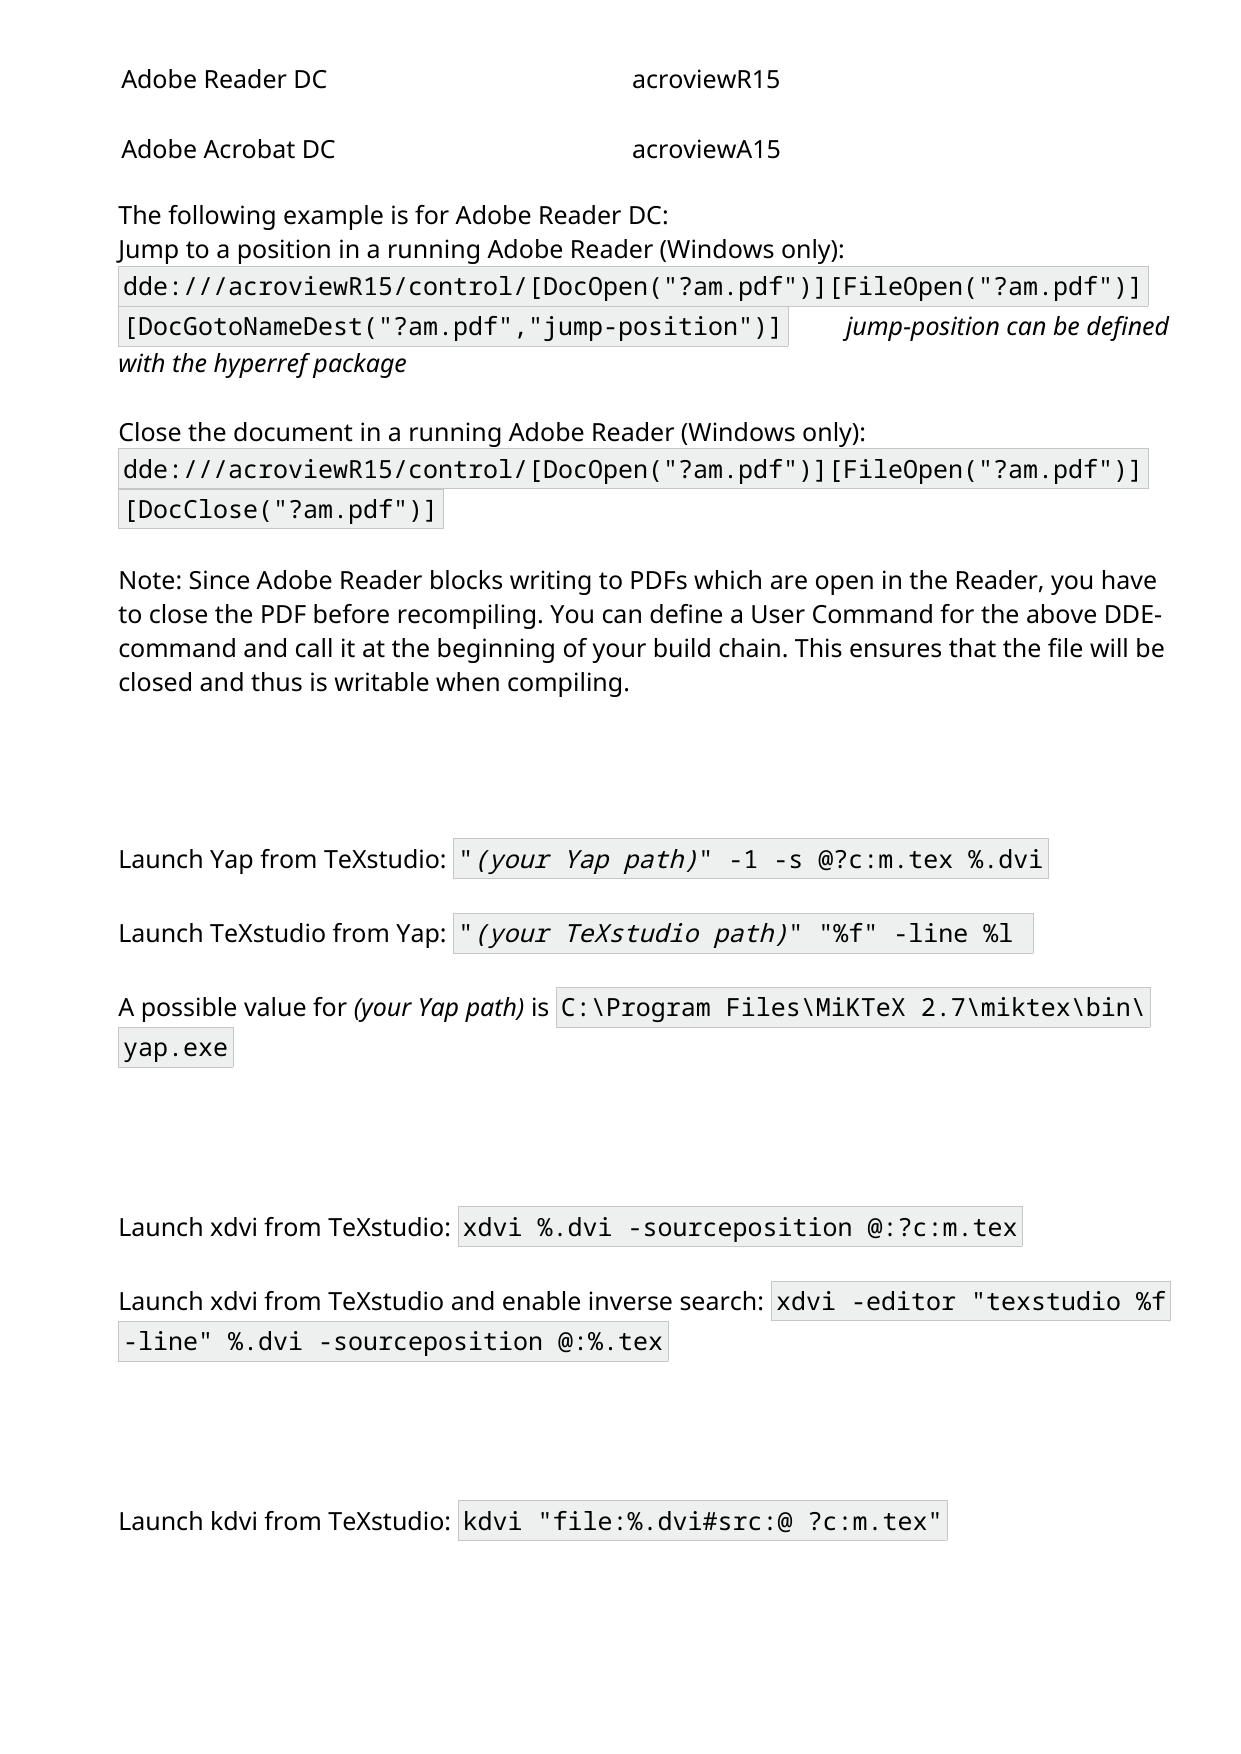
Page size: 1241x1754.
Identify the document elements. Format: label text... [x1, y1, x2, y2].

table_cell Adobe Reader DC [118, 59, 629, 128]
text The following example is for Adobe Reader DC: Jump to a position in a running Adobe Reader (Windows only): dde:///acroviewR15/control/[DocOpen("?am.pdf")][FileOpen("?am.pdf")][DocGotoNameDest("?am.pdf","jump-position")] jump-position can be defined with the hyperref package Close the document in a running Adobe Reader (Windows only): dde:///acroviewR15/control/[DocOpen("?am.pdf")][FileOpen("?am.pdf")][DocClose("?am.pdf")] Note: Since Adobe Reader blocks writing to PDFs which are open in the Reader, you have to close the PDF before recompiling. You can define a User Command for the above DDE-command and call it at the beginning of your build chain. This ensures that the file will be closed and thus is writable when compiling. [118, 198, 1181, 699]
text kdvi "file:%.dvi#src:@ ?c:m.tex" [459, 1501, 947, 1540]
table_cell acroviewR15 [629, 59, 1181, 128]
table_cell acroviewA15 [629, 129, 1181, 198]
table_cell Adobe Acrobat DC [118, 129, 629, 198]
text Launch kdvi from TeXstudio: [118, 1500, 458, 1540]
text Launch xdvi from TeXstudio: xdvi %.dvi -sourceposition @:?c:m.tex Launch xdvi from TeXstudio and enable inverse search: xdvi -editor "texstudio %f -line" %.dvi -sourceposition @:%.tex [118, 1206, 1181, 1361]
text Launch Yap from TeXstudio: "(your Yap path)" -1 -s @?c:m.tex %.dvi Launch TeXstudio from Yap: "(your TeXstudio path)" "%f" -line %l A possible value for (your Yap path) is C:\Program Files\MiKTeX 2.7\miktex\bin\yap.exe [118, 838, 1181, 1067]
subtitle kdvi [165, 1437, 1134, 1477]
text [948, 1500, 1181, 1540]
subtitle xdvi [165, 1143, 1134, 1183]
subtitle Yap (Yet Another Previewer) [165, 775, 1134, 815]
